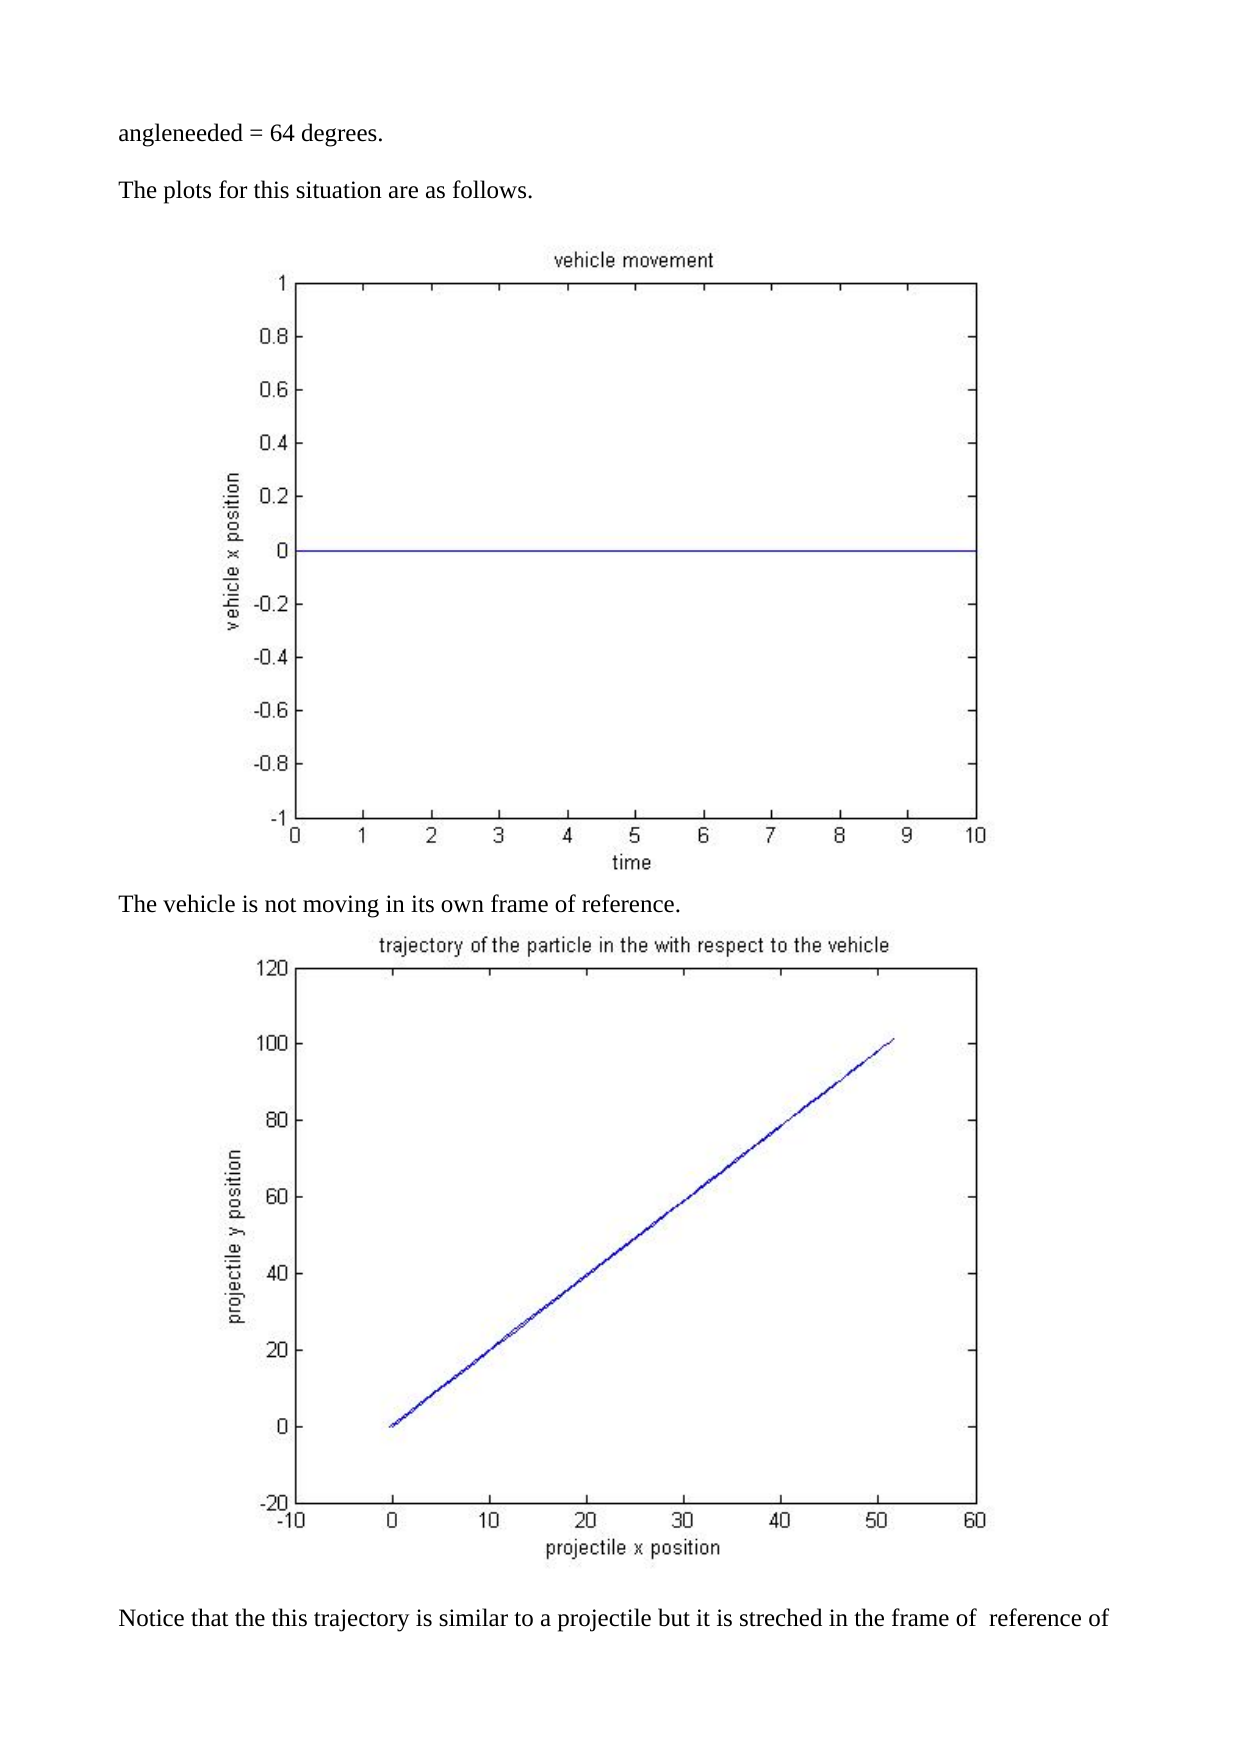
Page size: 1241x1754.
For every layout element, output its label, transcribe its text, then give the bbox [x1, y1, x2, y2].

picture [181, 918, 1059, 1575]
picture [181, 233, 1059, 890]
text The plots for this situation are as follows. [118, 176, 1122, 204]
text The vehicle is not moving in its own frame of reference. [118, 233, 1122, 918]
text angleneeded = 64 degrees. [118, 118, 1122, 147]
text Notice that the this trajectory is similar to a projectile but it is streched in the frame of reference of [118, 1603, 1122, 1632]
